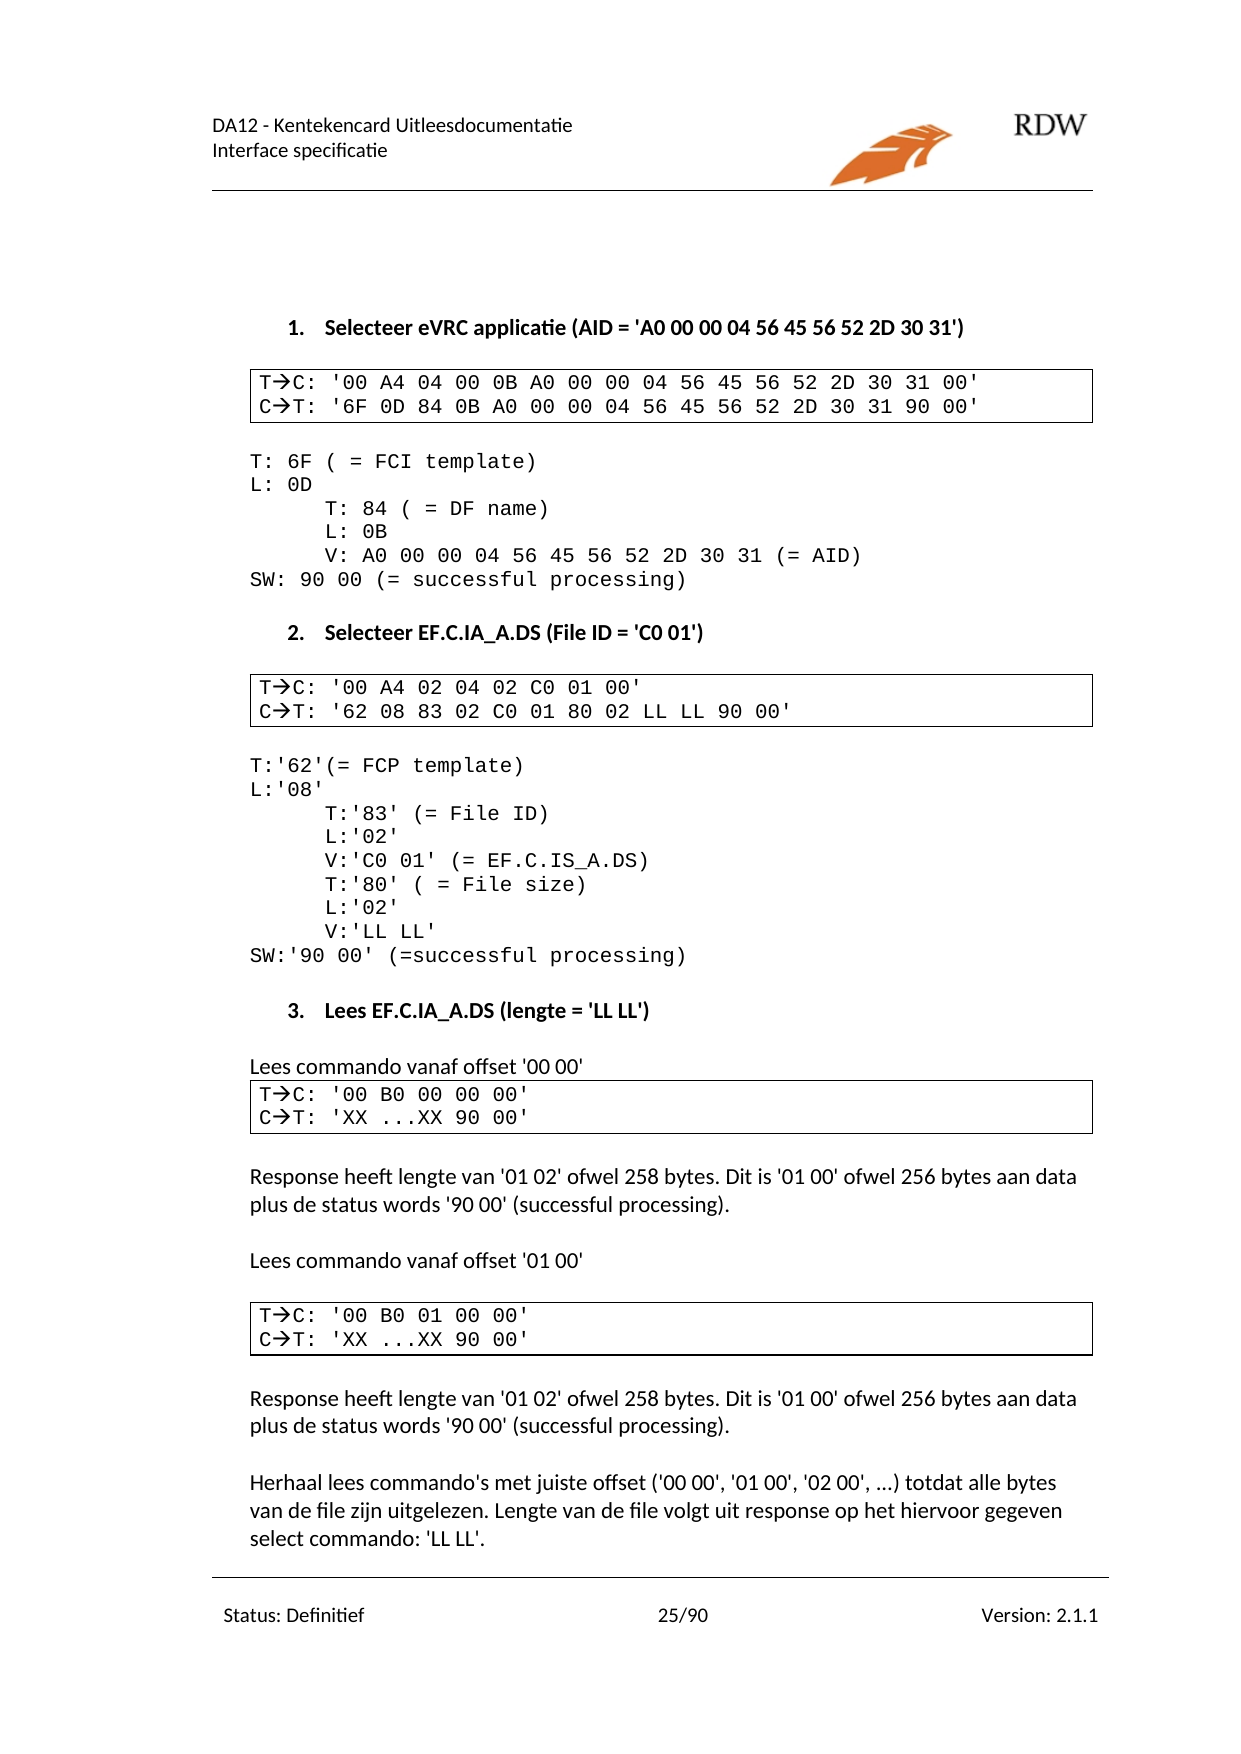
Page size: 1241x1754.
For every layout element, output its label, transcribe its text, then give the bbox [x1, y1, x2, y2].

text Herhaal lees commando's met juiste offset ('00 00', '01 00', '02 00', ...) totdat alle bytes van de file zijn uitgelezen. Lengte van de file volgt uit response op het hiervoor gegeven select commando: 'LL LL'. [249, 1468, 1093, 1552]
text T: 84 ( = DF name) [249, 498, 1093, 522]
list Selecteer eVRC applicatie (AID = 'A0 00 00 04 56 45 56 52 2D 30 31') [287, 313, 1093, 341]
text T:'83' (= File ID) [249, 803, 1093, 826]
list Selecteer EF.C.IA_A.DS (File ID = 'C0 01') [287, 618, 1093, 646]
text TC: '00 A4 04 00 0B A0 00 00 04 56 45 56 52 2D 30 31 00' [251, 370, 1092, 393]
text CT: 'XX ...XX 90 00' [251, 1326, 1092, 1354]
text Lees commando vanaf offset '00 00' [249, 1052, 1093, 1080]
text TC: '00 B0 01 00 00' [251, 1303, 1092, 1326]
text TC: '00 A4 02 04 02 C0 01 00' CT: '62 08 83 02 C0 01 80 02 LL LL 90 00' [251, 675, 1092, 726]
text L: 0D [249, 474, 1093, 498]
text T:'80' ( = File size) [249, 874, 1093, 897]
text L:'02' [249, 826, 1093, 850]
text V:'LL LL' [249, 921, 1093, 945]
text L: 0B [249, 522, 1093, 545]
text T:'62'(= FCP template) L:'08' [249, 756, 1093, 803]
text Lees commando vanaf offset '01 00' [249, 1246, 1093, 1274]
text CT: 'XX ...XX 90 00' [251, 1104, 1092, 1133]
text T: 6F ( = FCI template) [249, 451, 1093, 474]
text TC: '00 B0 00 00 00' [251, 1081, 1092, 1104]
text V: A0 00 00 04 56 45 56 52 2D 30 31 (= AID) [249, 545, 1093, 569]
text SW: 90 00 (= successful processing) [249, 569, 1093, 592]
text Response heeft lengte van '01 02' ofwel 258 bytes. Dit is '01 00' ofwel 256 bytes aan data plus de status words '90 00' (successful processing). [249, 1384, 1093, 1440]
text L:'02' [249, 897, 1093, 921]
text Response heeft lengte van '01 02' ofwel 258 bytes. Dit is '01 00' ofwel 256 bytes aan data plus de status words '90 00' (successful processing). [249, 1162, 1093, 1218]
text V:'C0 01' (= EF.C.IS_A.DS) [249, 850, 1093, 874]
text SW:'90 00' (=successful processing) [249, 945, 1093, 968]
list Lees EF.C.IA_A.DS (lengte = 'LL LL') [287, 996, 1093, 1024]
text CT: '6F 0D 84 0B A0 00 00 04 56 45 56 52 2D 30 31 90 00' [251, 393, 1092, 422]
